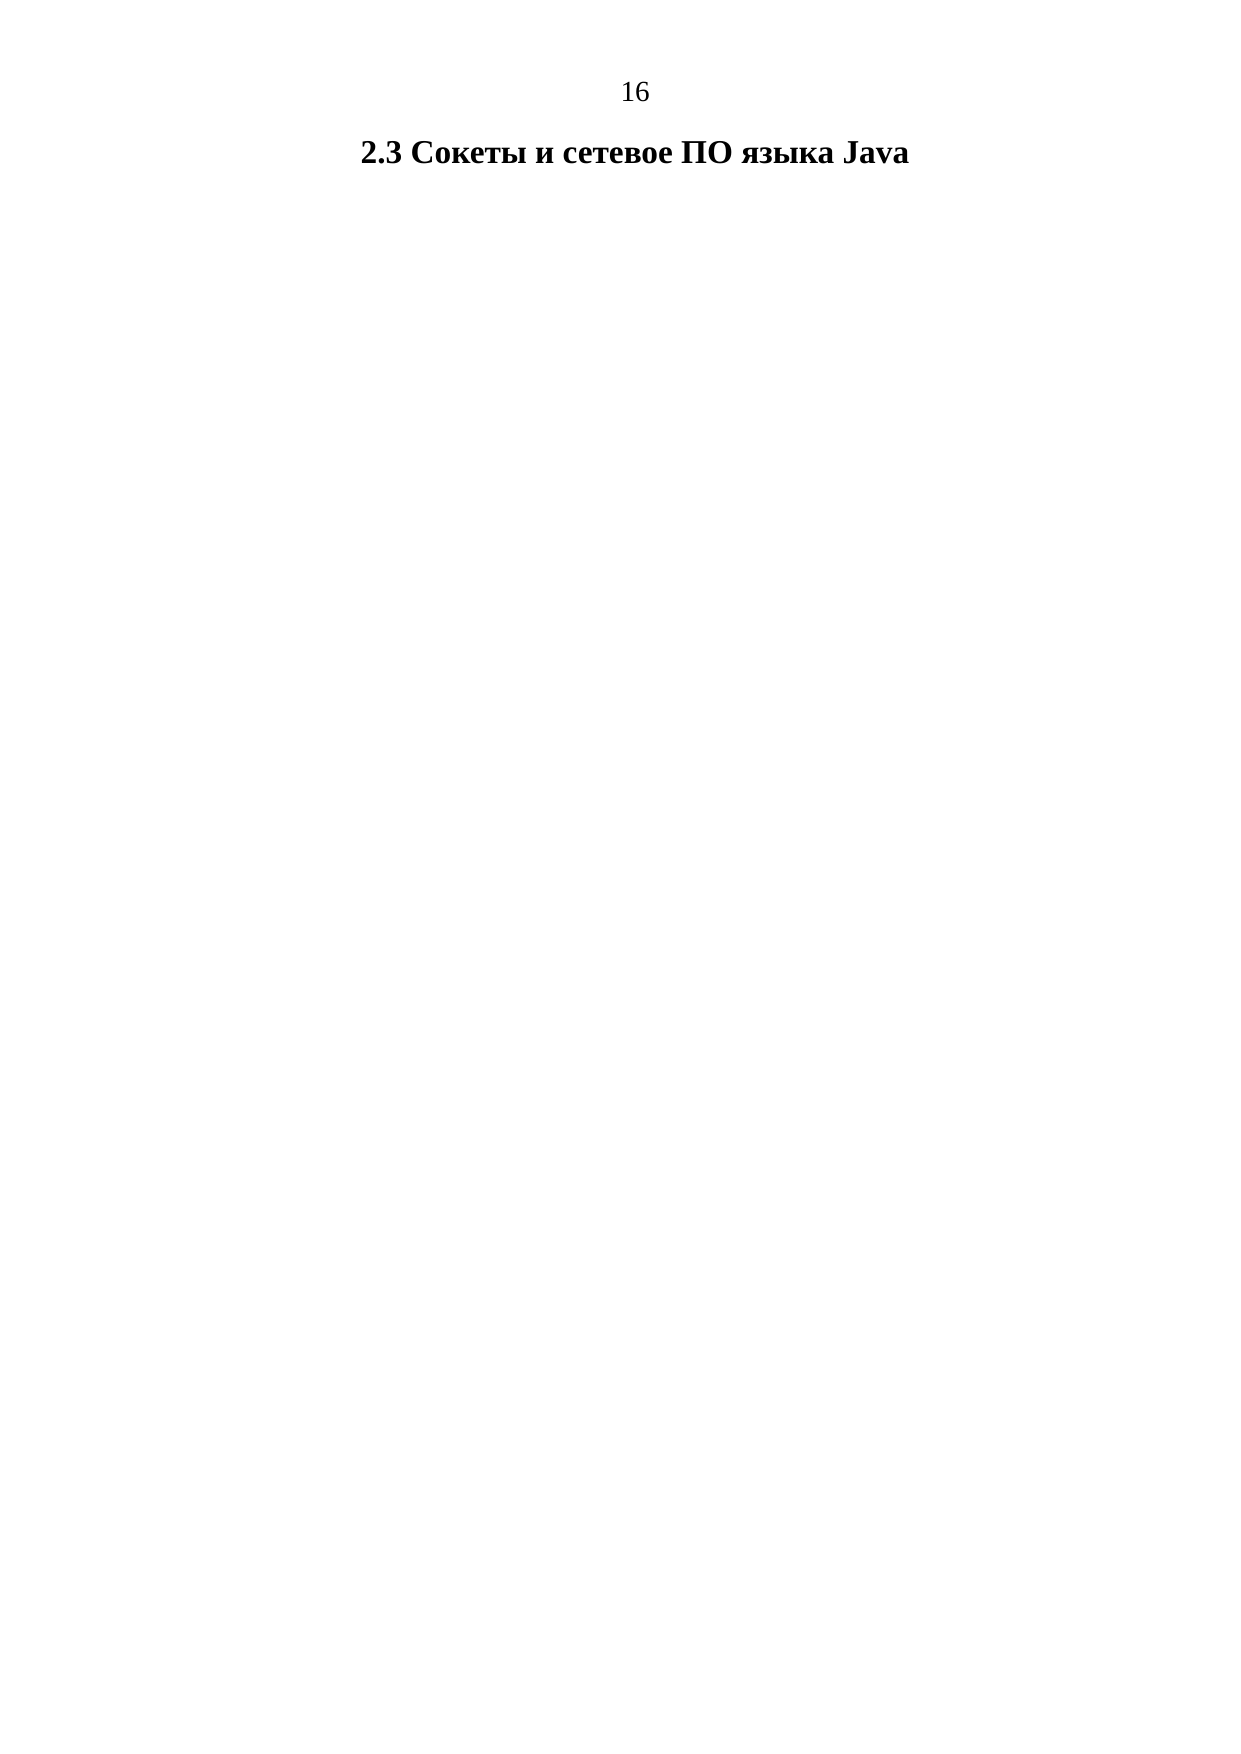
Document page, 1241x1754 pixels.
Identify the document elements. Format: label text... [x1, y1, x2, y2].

subtitle 2.3 Сокеты и сетевое ПО языка Java [118, 132, 1152, 171]
